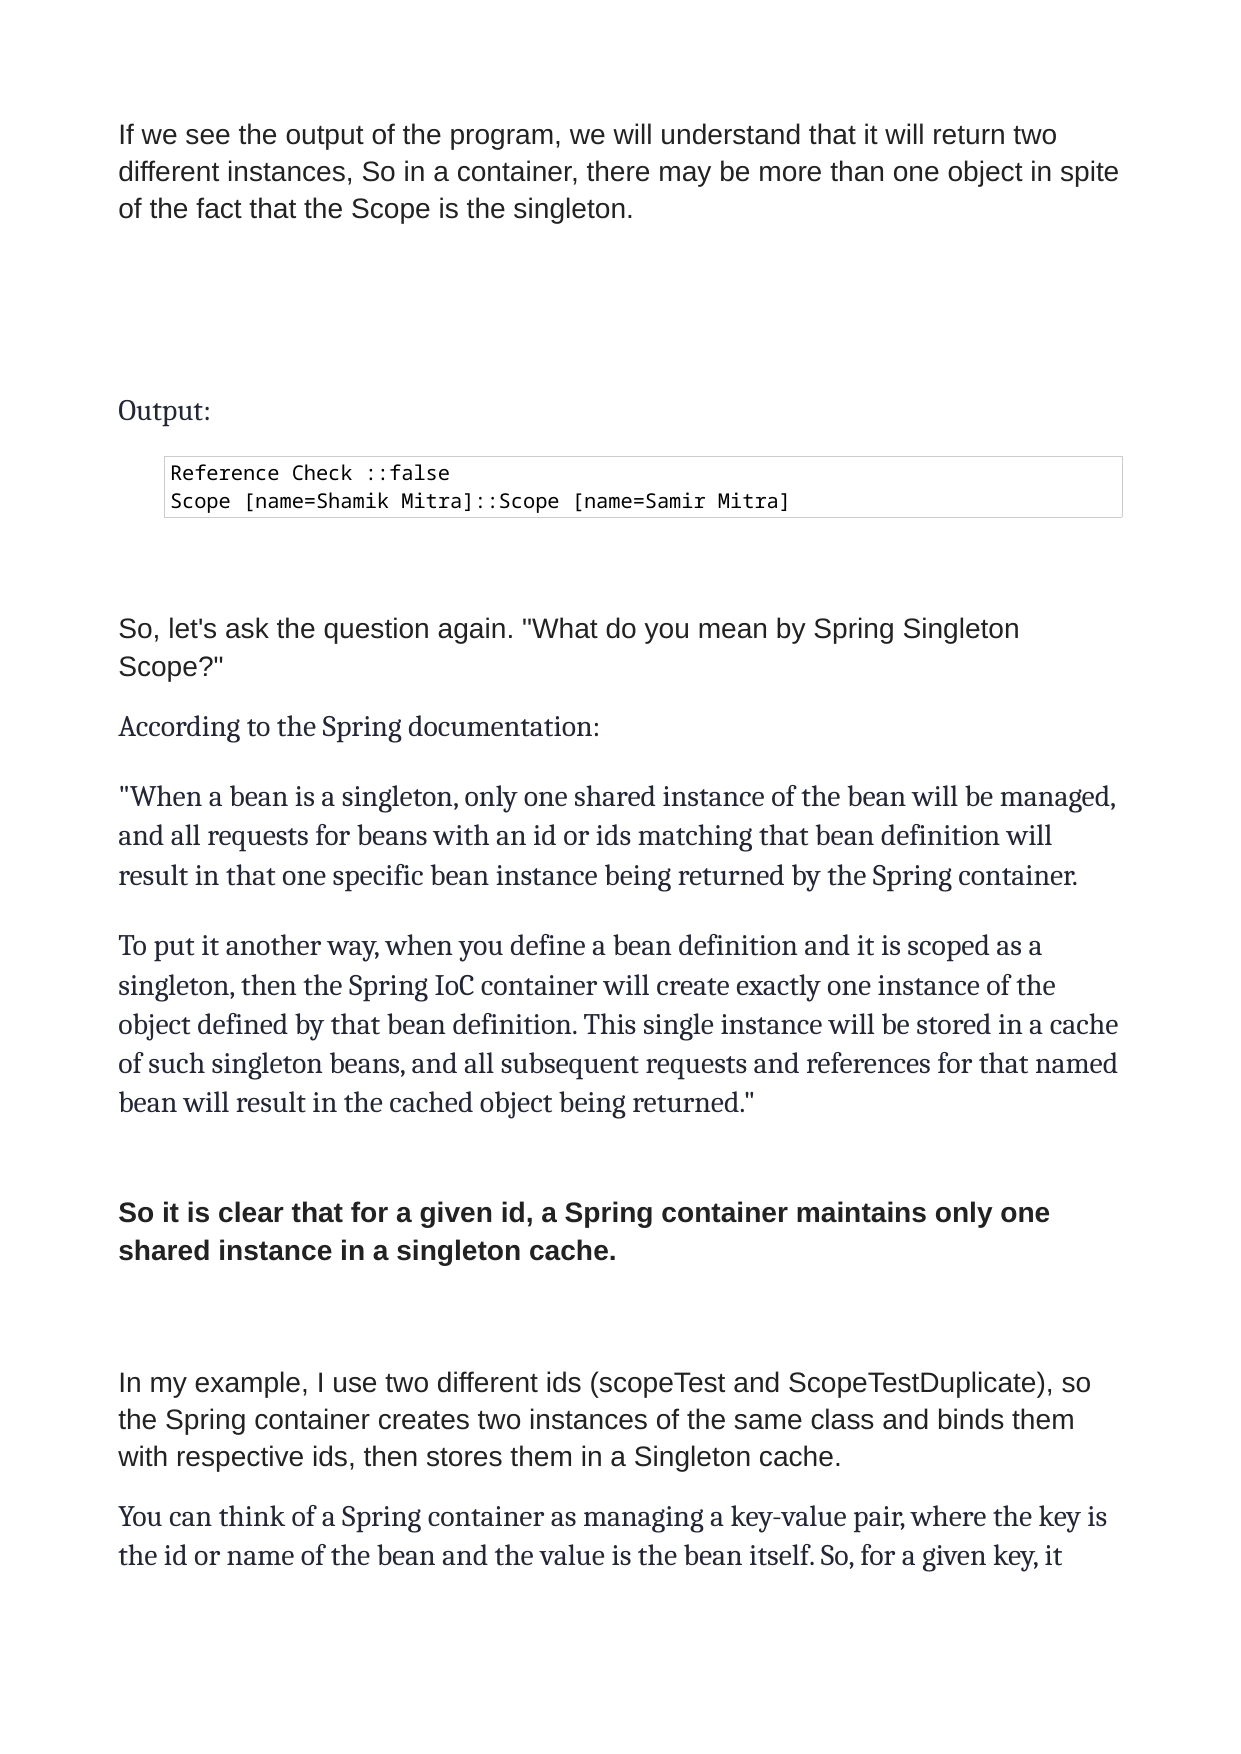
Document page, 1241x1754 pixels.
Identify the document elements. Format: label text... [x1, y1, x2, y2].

text [0, 459, 45, 487]
text In my example, I use two different ids (scopeTest and ScopeTestDuplicate), so the Spring container creates two instances of the same class and binds them with respective ids, then stores them in a Singleton cache. [118, 1366, 1122, 1473]
text If we see the output of the program, we will understand that it will return two different instances, So in a container, there may be more than one object in spite of the fact that the Scope is the singleton. [118, 118, 1122, 225]
text You can think of a Spring container as managing a key-value pair, where the key is the id or name of the bean and the value is the bean itself. So, for a given key, it [118, 1500, 1122, 1573]
text Reference Check ::false [165, 457, 1122, 483]
text To put it another way, when you define a bean definition and it is scoped as a singleton, then the Spring IoC container will create exactly one instance of the object defined by that bean definition. This single instance will be stored in a cache of such singleton beans, and all subsequent requests and references for that named bean will result in the cached object being returned." [118, 929, 1122, 1120]
text So it is clear that for a given id, a Spring container maintains only one shared instance in a singleton cache. [118, 1196, 1122, 1266]
text "When a bean is a singleton, only one shared instance of the bean will be managed, and all requests for beans with an id or ids matching that bean definition will result in that one specific bean instance being returned by the Spring container. [118, 780, 1122, 892]
text So, let's ask the question again. "What do you mean by Spring Singleton Scope?" [118, 612, 1122, 682]
text [0, 487, 45, 515]
text Scope [name=Shamik Mitra]::Scope [name=Samir Mitra] [165, 483, 1122, 517]
text According to the Spring documentation: [118, 709, 1122, 743]
text Output: [118, 393, 1122, 427]
